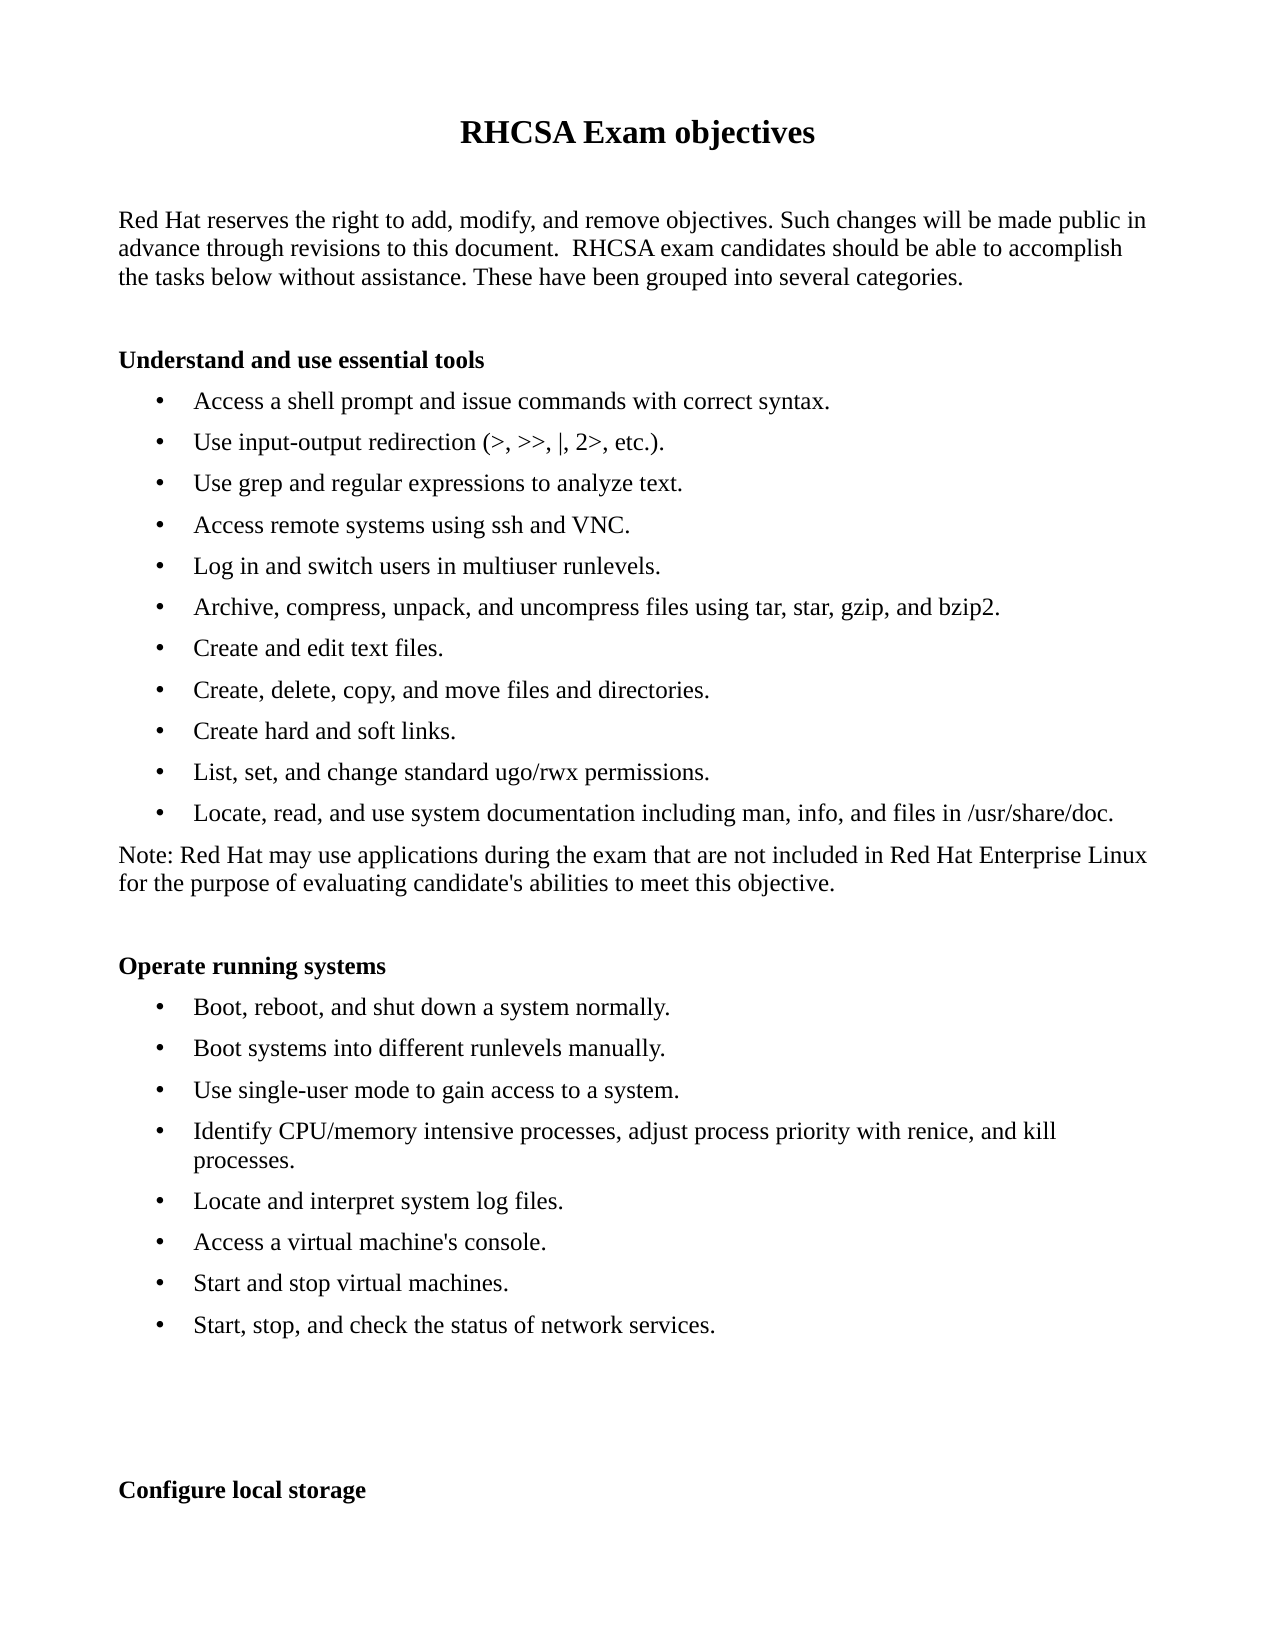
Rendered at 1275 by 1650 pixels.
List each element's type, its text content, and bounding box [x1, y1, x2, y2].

text Configure local storage [118, 1475, 1157, 1503]
list Access remote systems using ssh and VNC. [156, 510, 1157, 538]
text Note: Red Hat may use applications during the exam that are not included in Red Hat Enterprise Linux for the purpose of evaluating candidate's abilities to meet this objective. [118, 840, 1157, 897]
list Locate and interpret system log files. [156, 1186, 1157, 1215]
subtitle RHCSA Exam objectives [118, 113, 1157, 151]
list Create, delete, copy, and move files and directories. [156, 675, 1157, 703]
text Understand and use essential tools [118, 345, 1157, 373]
list Create and edit text files. [156, 633, 1157, 662]
list Boot, reboot, and shut down a system normally. [156, 992, 1157, 1021]
list Start, stop, and check the status of network services. [156, 1310, 1157, 1338]
list Access a shell prompt and issue commands with correct syntax. [156, 386, 1157, 415]
list Identify CPU/memory intensive processes, adjust process priority with renice, and kill processes. [156, 1116, 1157, 1173]
text Operate running systems [118, 951, 1157, 980]
text Red Hat reserves the right to add, modify, and remove objectives. Such changes will be made public in advance through revisions to this document. RHCSA exam candidates should be able to accomplish the tasks below without assistance. These have been grouped into several categories. [118, 205, 1157, 291]
list Use grep and regular expressions to analyze text. [156, 468, 1157, 497]
list Create hard and soft links. [156, 716, 1157, 745]
list Log in and switch users in multiuser runlevels. [156, 551, 1157, 580]
list Access a virtual machine's console. [156, 1227, 1157, 1256]
list Use single-user mode to gain access to a system. [156, 1075, 1157, 1103]
list Locate, read, and use system documentation including man, info, and files in /usr/share/doc. [156, 798, 1157, 827]
list Archive, compress, unpack, and uncompress files using tar, star, gzip, and bzip2. [156, 592, 1157, 621]
list Start and stop virtual machines. [156, 1268, 1157, 1297]
list List, set, and change standard ugo/rwx permissions. [156, 757, 1157, 786]
list Boot systems into different runlevels manually. [156, 1033, 1157, 1062]
list Use input-output redirection (>, >>, |, 2>, etc.). [156, 427, 1157, 456]
